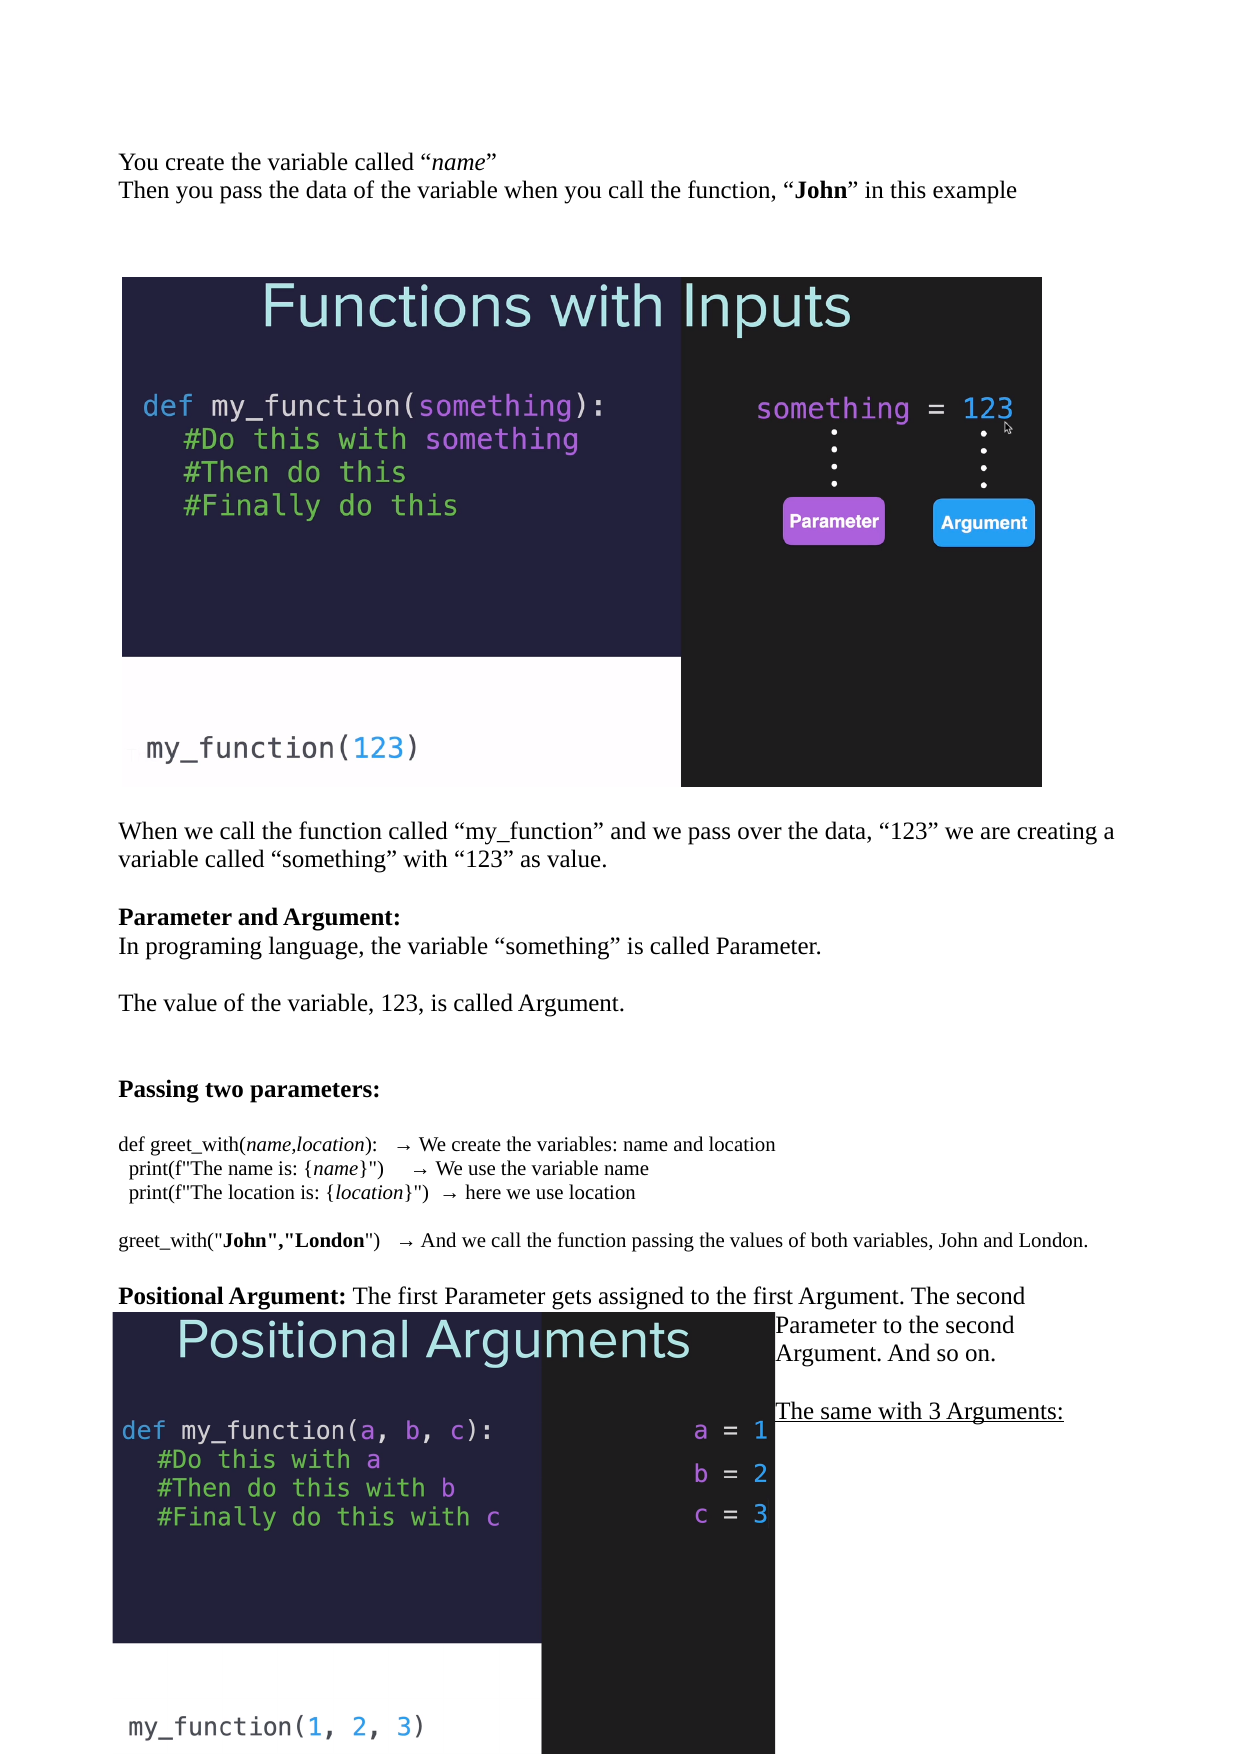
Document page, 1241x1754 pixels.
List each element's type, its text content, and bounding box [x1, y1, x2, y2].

text In programing language, the variable “something” is called Parameter. [118, 931, 1122, 959]
text Parameter and Argument: [118, 902, 1122, 931]
text Passing two parameters: [118, 1074, 1122, 1103]
text Then you pass the data of the variable when you call the function, “John” in this example [118, 176, 1122, 204]
picture [112, 1312, 776, 1754]
text When we call the function called “my_function” and we pass over the data, “123” we are creating a variable called “something” with “123” as value. [118, 816, 1122, 873]
text def greet_with(name,location): → We create the variables: name and location [118, 1132, 1122, 1156]
text The same with 3 Arguments: [776, 1396, 1122, 1425]
text The value of the variable, 123, is called Argument. [118, 988, 1122, 1017]
text greet_with("John","London") → And we call the function passing the values of both variables, John and London. [118, 1228, 1122, 1252]
picture [122, 277, 1042, 787]
text You create the variable called “name” [118, 147, 1122, 176]
text print(f"The name is: {name}") → We use the variable name [118, 1156, 1122, 1180]
text print(f"The location is: {location}") → here we use location [118, 1180, 1122, 1204]
text Positional Argument: The first Parameter gets assigned to the first Argument. The second Parameter to the second Argument. And so on. [118, 1281, 1122, 1367]
